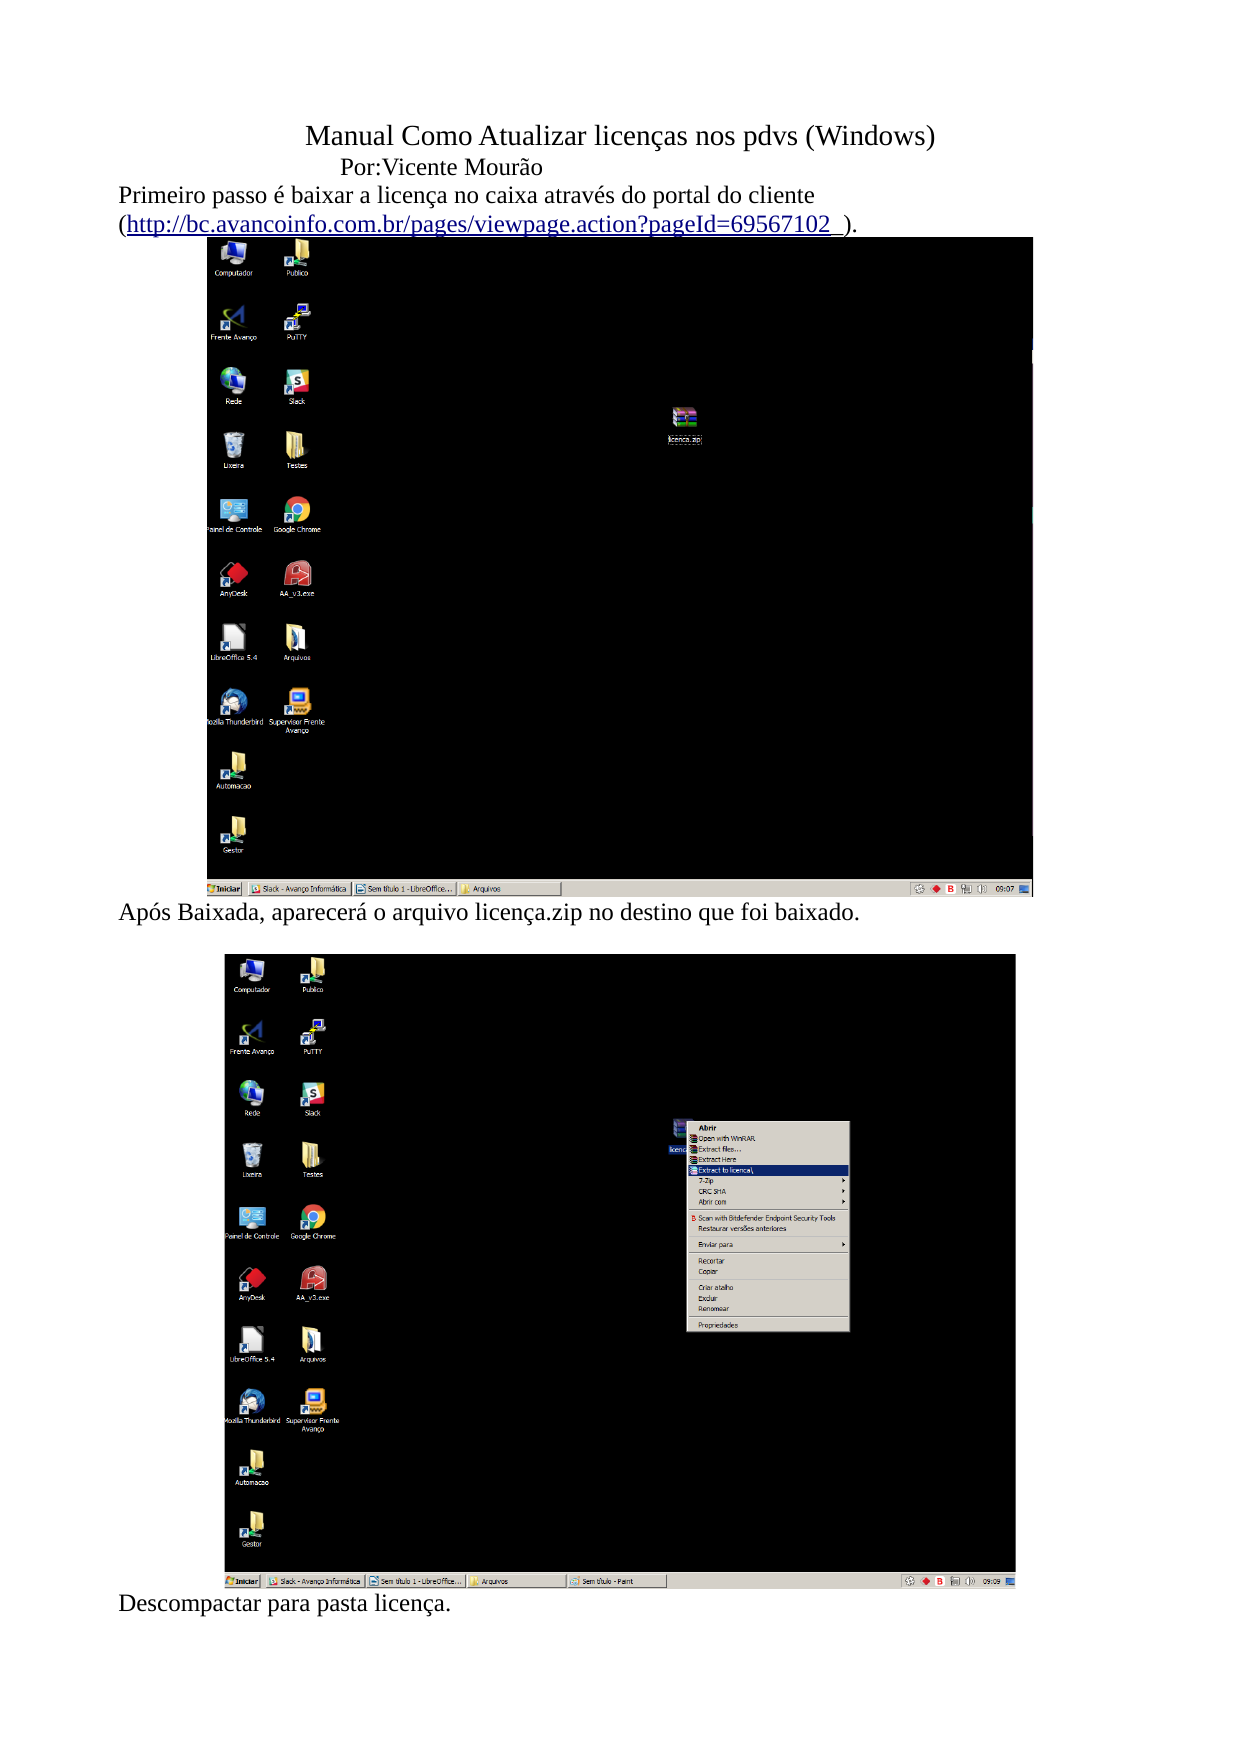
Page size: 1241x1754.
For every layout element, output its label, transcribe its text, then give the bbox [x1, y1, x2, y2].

picture [207, 237, 1034, 897]
text Por:Vicente Mourão [118, 152, 1122, 180]
text Após Baixada, aparecerá o arquivo licença.zip no destino que foi baixado. [118, 238, 1122, 926]
text Manual Como Atualizar licenças nos pdvs (Windows) [118, 118, 1122, 152]
picture [224, 954, 1016, 1589]
text Primeiro passo é baixar a licença no caixa através do portal do cliente (http://bc.avancoinfo.com.br/pages/viewpage.action?pageId=69567102_). [118, 180, 1122, 238]
text Descompactar para pasta licença. [118, 954, 1122, 1617]
